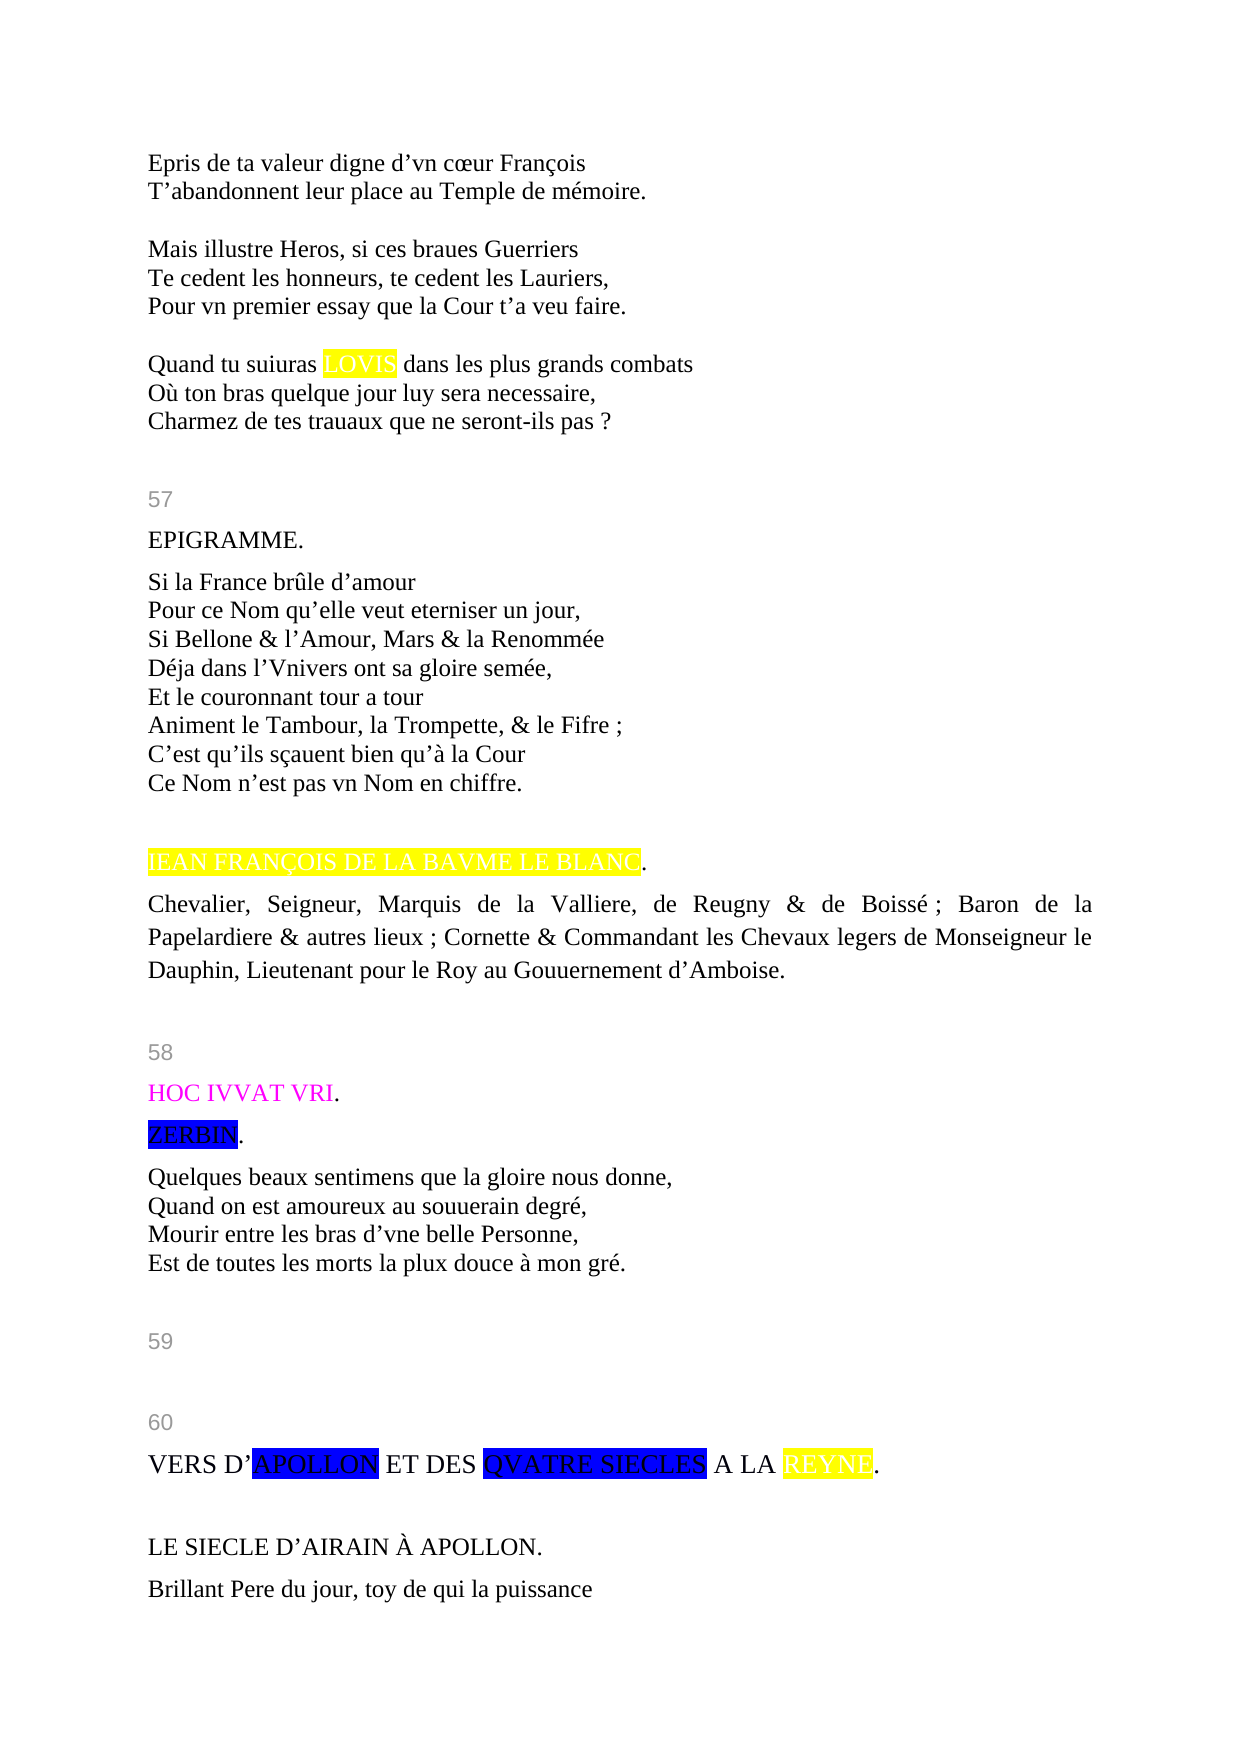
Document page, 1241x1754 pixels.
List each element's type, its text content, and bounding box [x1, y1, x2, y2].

text Mourir entre les bras d’vne belle Personne, [148, 1219, 1093, 1248]
text Si la France brûle d’amour [148, 567, 1093, 596]
text Si Bellone & l’Amour, Mars & la Renommée [148, 624, 1093, 653]
text Pour ce Nom qu’elle veut eterniser un jour, [148, 596, 1093, 624]
text 59 [173, 1328, 1093, 1354]
text C’est qu’ils sçauent bien qu’à la Cour [148, 739, 1093, 768]
text EPIGRAMME. [148, 525, 1093, 554]
subtitle VERS D’APOLLON ET DES QVATRE SIECLES A LA REYNE. [707, 1448, 783, 1479]
text Et le couronnant tour a tour [148, 682, 1093, 711]
subtitle VERS D’APOLLON ET DES QVATRE SIECLES A LA REYNE. [873, 1448, 1093, 1479]
text ZERBIN. [238, 1120, 1093, 1149]
text Quand tu suiuras LOVIS dans les plus grands combats [397, 349, 1093, 378]
text Epris de ta valeur digne d’vn cœur François [148, 148, 1093, 176]
text Brillant Pere du jour, toy de qui la puissance [148, 1574, 1093, 1603]
text Te cedent les honneurs, te cedent les Lauriers, [148, 263, 1093, 291]
text 60 [173, 1409, 1093, 1435]
subtitle VERS D’APOLLON ET DES QVATRE SIECLES A LA REYNE. [148, 1448, 252, 1479]
text Déja dans l’Vnivers ont sa gloire semée, [148, 653, 1093, 682]
text Chevalier, Seigneur, Marquis de la Valliere, de Reugny & de Boissé ; Baron de la Papelardiere & autres lieux ; Cornette & Commandant les Chevaux legers de Monseigneur le Dauphin, Lieutenant pour le Roy au Gouuernement d’Amboise. [148, 889, 1093, 984]
text T’abandonnent leur place au Temple de mémoire. [148, 176, 1093, 205]
text 58 [173, 1039, 1093, 1066]
text Où ton bras quelque jour luy sera necessaire, [148, 378, 1093, 406]
subtitle VERS D’APOLLON ET DES QVATRE SIECLES A LA REYNE. [379, 1448, 483, 1479]
text Est de toutes les morts la plux douce à mon gré. [148, 1248, 1093, 1277]
text IEAN FRANÇOIS DE LA BAVME LE BLANC. [148, 847, 1093, 876]
text Quand on est amoureux au souuerain degré, [148, 1191, 1093, 1219]
text Mais illustre Heros, si ces braues Guerriers [148, 234, 1093, 263]
text Quand tu suiuras LOVIS dans les plus grands combats [148, 349, 323, 378]
text Animent le Tambour, la Trompette, & le Fifre ; [148, 711, 1093, 739]
text Charmez de tes trauaux que ne seront-ils pas ? [148, 406, 1093, 435]
text 57 [173, 486, 1093, 512]
text HOC IVVAT VRI. [148, 1078, 1093, 1107]
text Pour vn premier essay que la Cour t’a veu faire. [148, 291, 1093, 320]
text LE SIECLE D’AIRAIN À APOLLON. [148, 1532, 1093, 1561]
text Quelques beaux sentimens que la gloire nous donne, [148, 1162, 1093, 1191]
text Ce Nom n’est pas vn Nom en chiffre. [148, 768, 1093, 797]
